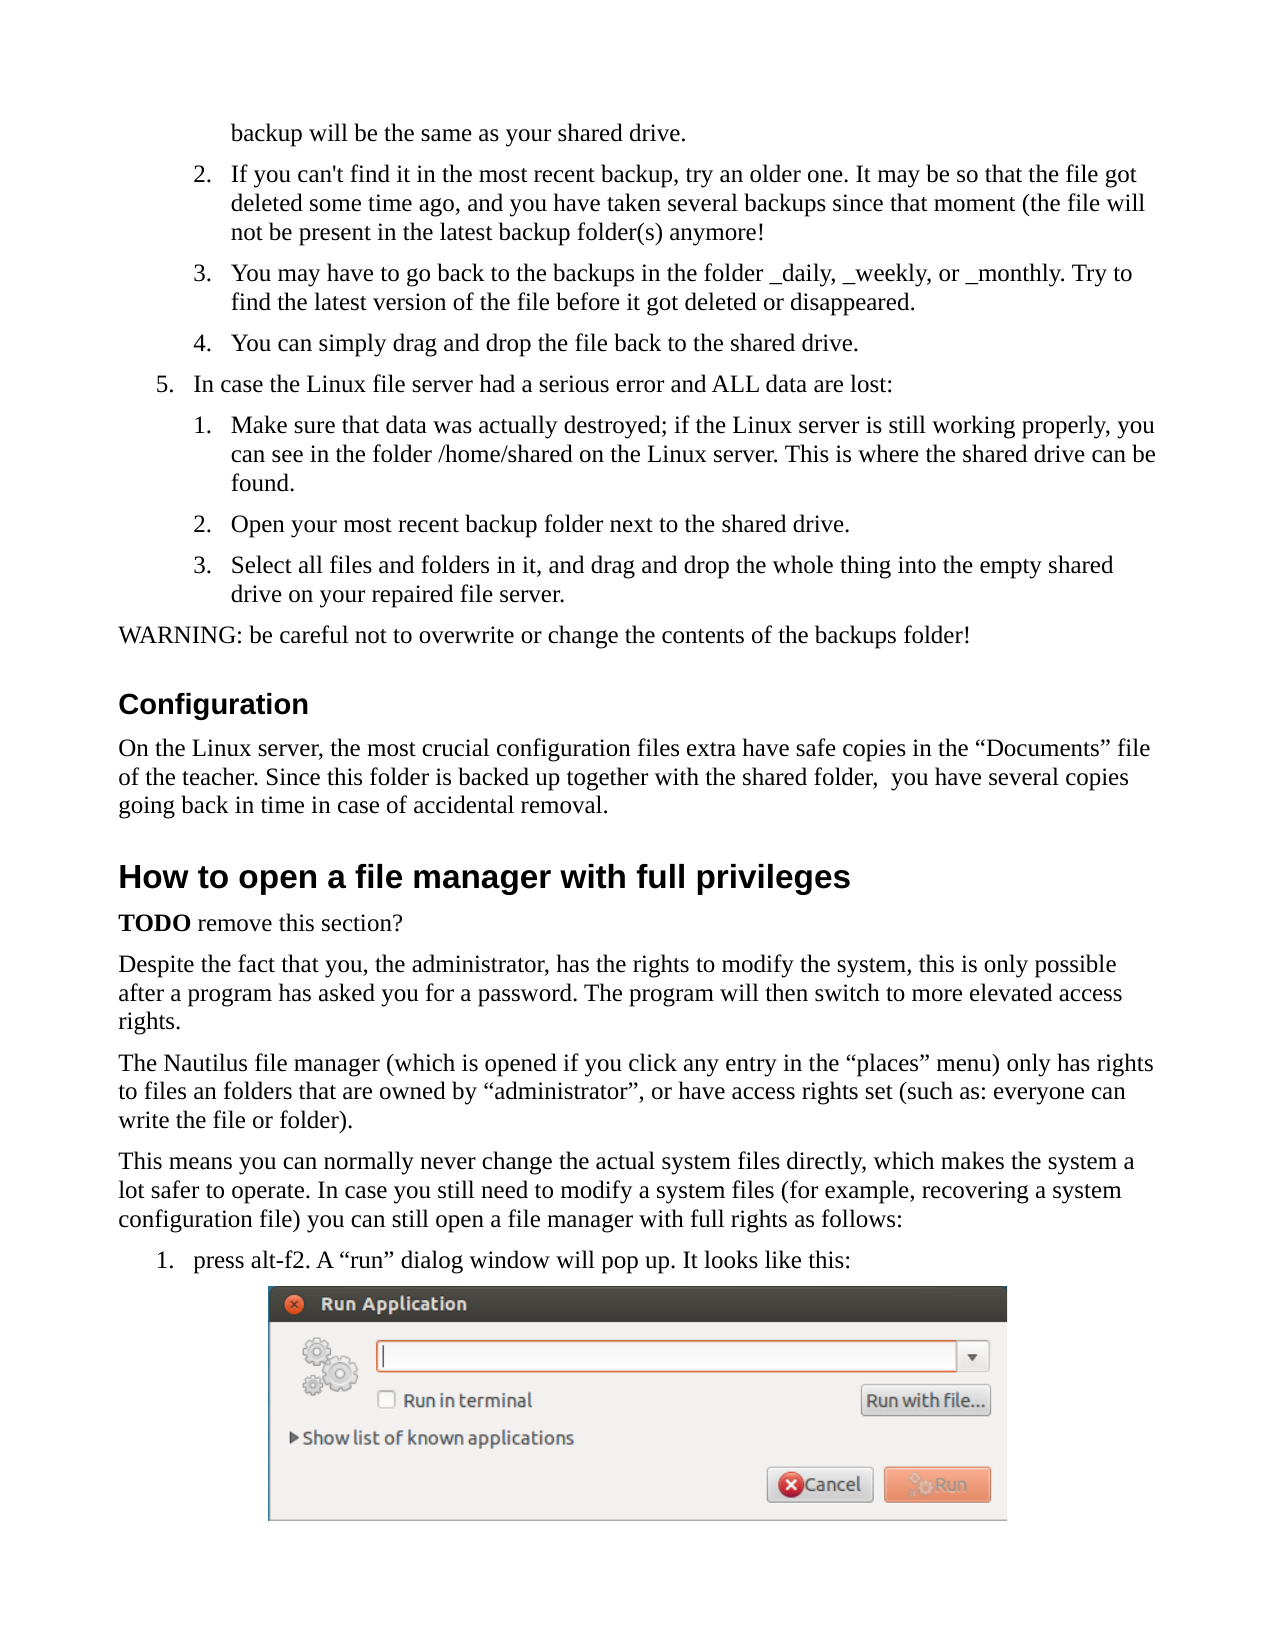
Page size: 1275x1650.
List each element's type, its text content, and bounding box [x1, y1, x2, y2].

text On the Linux server, the most crucial configuration files extra have safe copies in the “Documents” file of the teacher. Since this folder is backed up together with the shared folder, you have several copies going back in time in case of accidental removal. [118, 733, 1157, 819]
list backup will be the same as your shared drive. [193, 118, 1157, 147]
list WARNING: be careful not to overwrite or change the contents of the backups folder! [118, 621, 1157, 649]
list Make sure that data was actually destroyed; if the Linux server is still working properly, you can see in the folder /home/shared on the Linux server. This is where the shared drive can be found. [193, 411, 1157, 497]
list You can simply drag and drop the file back to the shared drive. [193, 328, 1157, 357]
subtitle Configuration [118, 687, 1157, 720]
list You may have to go back to the backups in the folder _daily, _weekly, or _monthly. Try to find the latest version of the file before it got deleted or disappeared. [193, 258, 1157, 316]
list Open your most recent backup folder next to the shared drive. [193, 509, 1157, 538]
picture [268, 1286, 1008, 1521]
text This means you can normally never change the actual system files directly, which makes the system a lot safer to operate. In case you still need to modify a system files (for example, recovering a system configuration file) you can still open a file manager with full rights as follows: [118, 1146, 1157, 1233]
list Select all files and folders in it, and drag and drop the whole thing into the empty shared drive on your repaired file server. [193, 551, 1157, 608]
list In case the Linux file server had a serious error and ALL data are lost: [156, 369, 1157, 398]
text Despite the fact that you, the administrator, has the rights to modify the system, this is only possible after a program has asked you for a password. The program will then switch to more elevated access rights. [118, 949, 1157, 1035]
list If you can't find it in the most recent backup, try an older one. It may be so that the file got deleted some time ago, and you have taken several backups since that moment (the file will not be present in the latest backup folder(s) anymore! [193, 159, 1157, 246]
text TODO remove this section? [118, 908, 1157, 936]
subtitle How to open a file manager with full privileges [118, 857, 1157, 895]
list press alt-f2. A “run” dialog window will pop up. It looks like this: [156, 1245, 1157, 1274]
text The Nautilus file manager (which is opened if you click any entry in the “places” menu) only has rights to files an folders that are owned by “administrator”, or have access rights set (such as: everyone can write the file or folder). [118, 1048, 1157, 1134]
